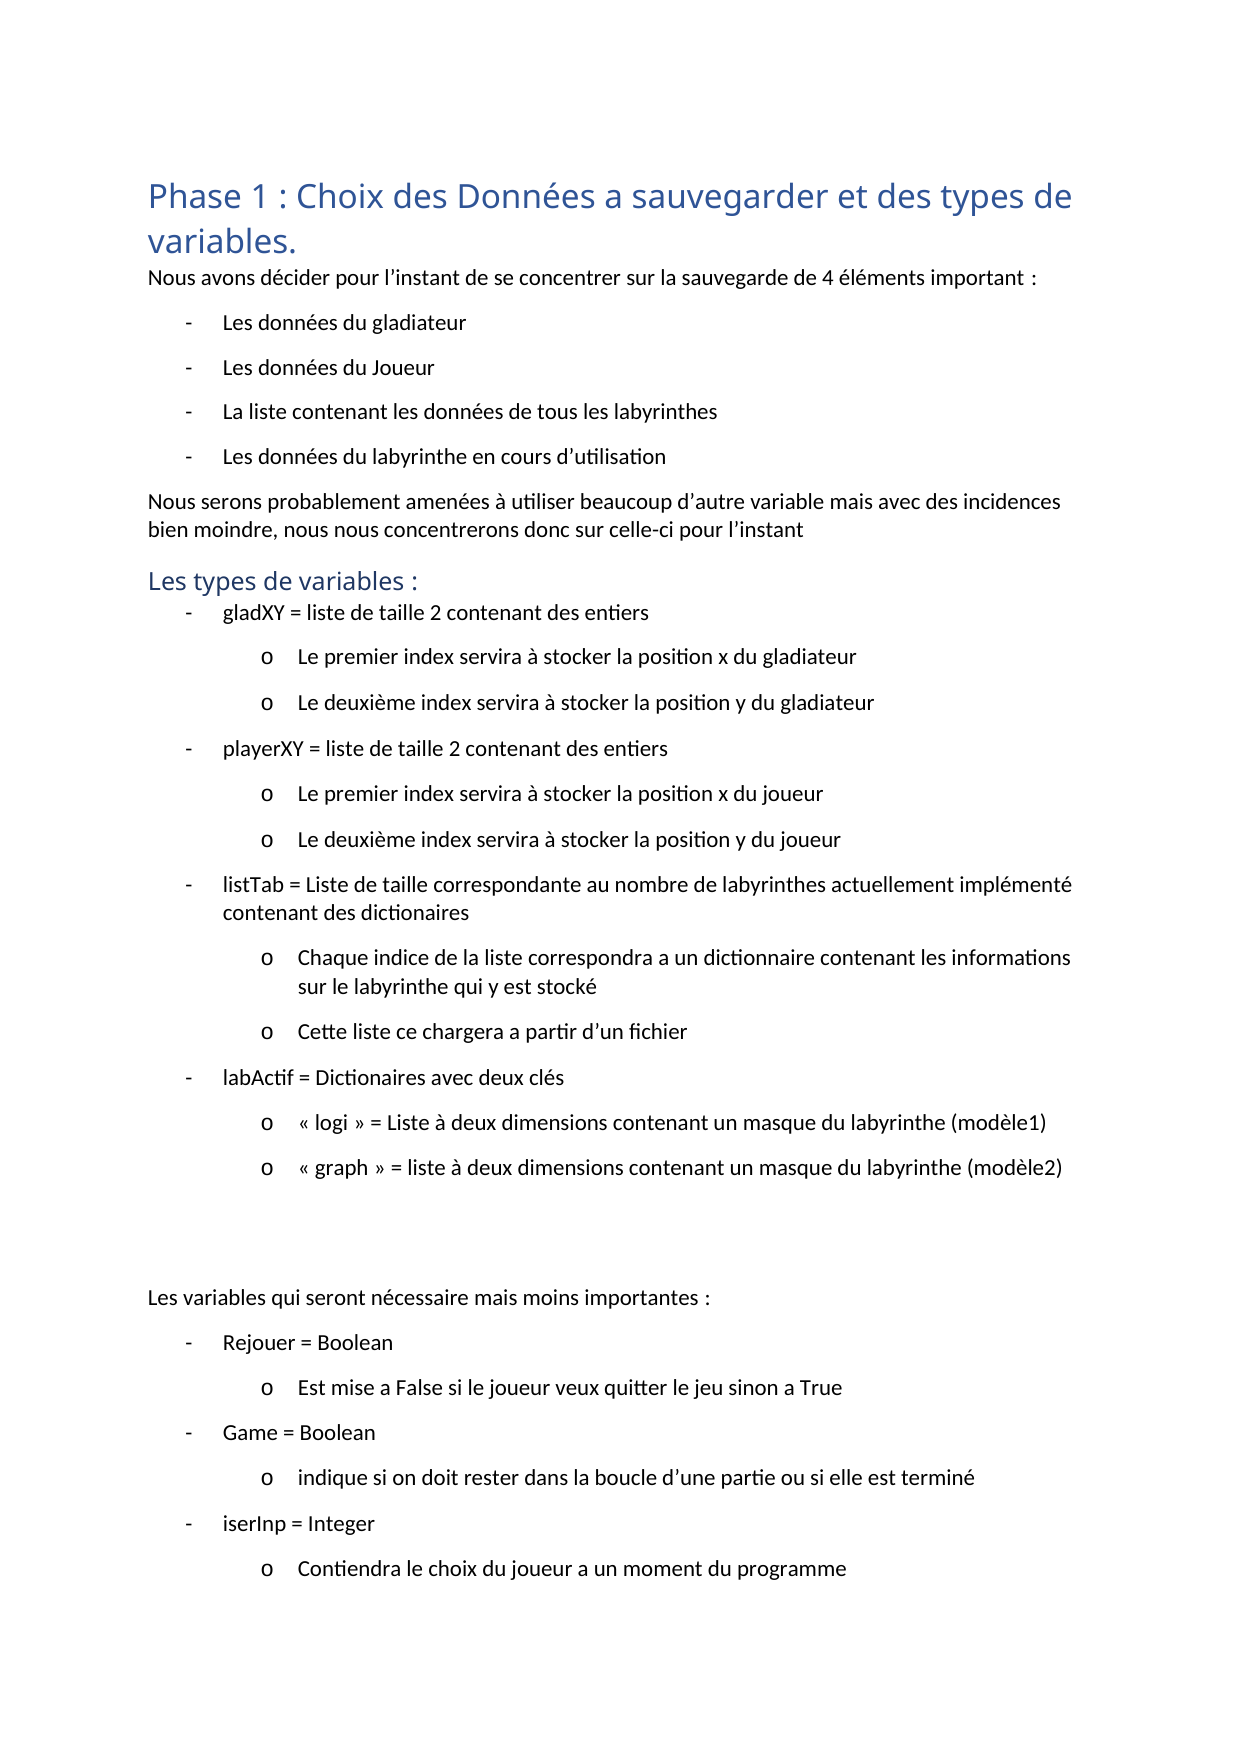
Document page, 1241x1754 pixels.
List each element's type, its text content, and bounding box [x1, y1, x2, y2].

list iserInp = Integer [185, 1509, 1093, 1537]
list Le premier index servira à stocker la position x du joueur [260, 779, 1093, 808]
list Rejouer = Boolean [185, 1328, 1093, 1356]
list Contiendra le choix du joueur a un moment du programme [260, 1554, 1093, 1583]
list indique si on doit rester dans la boucle d’une partie ou si elle est terminé [260, 1463, 1093, 1492]
text Nous serons probablement amenées à utiliser beaucoup d’autre variable mais avec des incidences bien moindre, nous nous concentrerons donc sur celle-ci pour l’instant [148, 487, 1093, 543]
list Est mise a False si le joueur veux quitter le jeu sinon a True [260, 1373, 1093, 1402]
list playerXY = liste de taille 2 contenant des entiers [185, 734, 1093, 762]
text Nous avons décider pour l’instant de se concentrer sur la sauvegarde de 4 éléments important : [148, 263, 1093, 291]
list Le deuxième index servira à stocker la position y du gladiateur [260, 688, 1093, 717]
list Le premier index servira à stocker la position x du gladiateur [260, 642, 1093, 672]
list « logi » = Liste à deux dimensions contenant un masque du labyrinthe (modèle1) [260, 1108, 1093, 1137]
list Game = Boolean [185, 1418, 1093, 1447]
text Les variables qui seront nécessaire mais moins importantes : [148, 1283, 1093, 1311]
list La liste contenant les données de tous les labyrinthes [185, 397, 1093, 426]
subtitle Les types de variables : [148, 564, 1093, 598]
list Cette liste ce chargera a partir d’un fichier [260, 1017, 1093, 1046]
list gladXY = liste de taille 2 contenant des entiers [185, 598, 1093, 626]
list Les données du Joueur [185, 353, 1093, 381]
list Chaque indice de la liste correspondra a un dictionnaire contenant les informations sur le labyrinthe qui y est stocké [260, 943, 1093, 1000]
list « graph » = liste à deux dimensions contenant un masque du labyrinthe (modèle2) [260, 1153, 1093, 1183]
list Les données du labyrinthe en cours d’utilisation [185, 442, 1093, 470]
list listTab = Liste de taille correspondante au nombre de labyrinthes actuellement implémenté contenant des dictionaires [185, 871, 1093, 927]
list Les données du gladiateur [185, 308, 1093, 336]
subtitle Phase 1 : Choix des Données a sauvegarder et des types de variables. [148, 173, 1093, 263]
list Le deuxième index servira à stocker la position y du joueur [260, 825, 1093, 854]
list labActif = Dictionaires avec deux clés [185, 1063, 1093, 1091]
